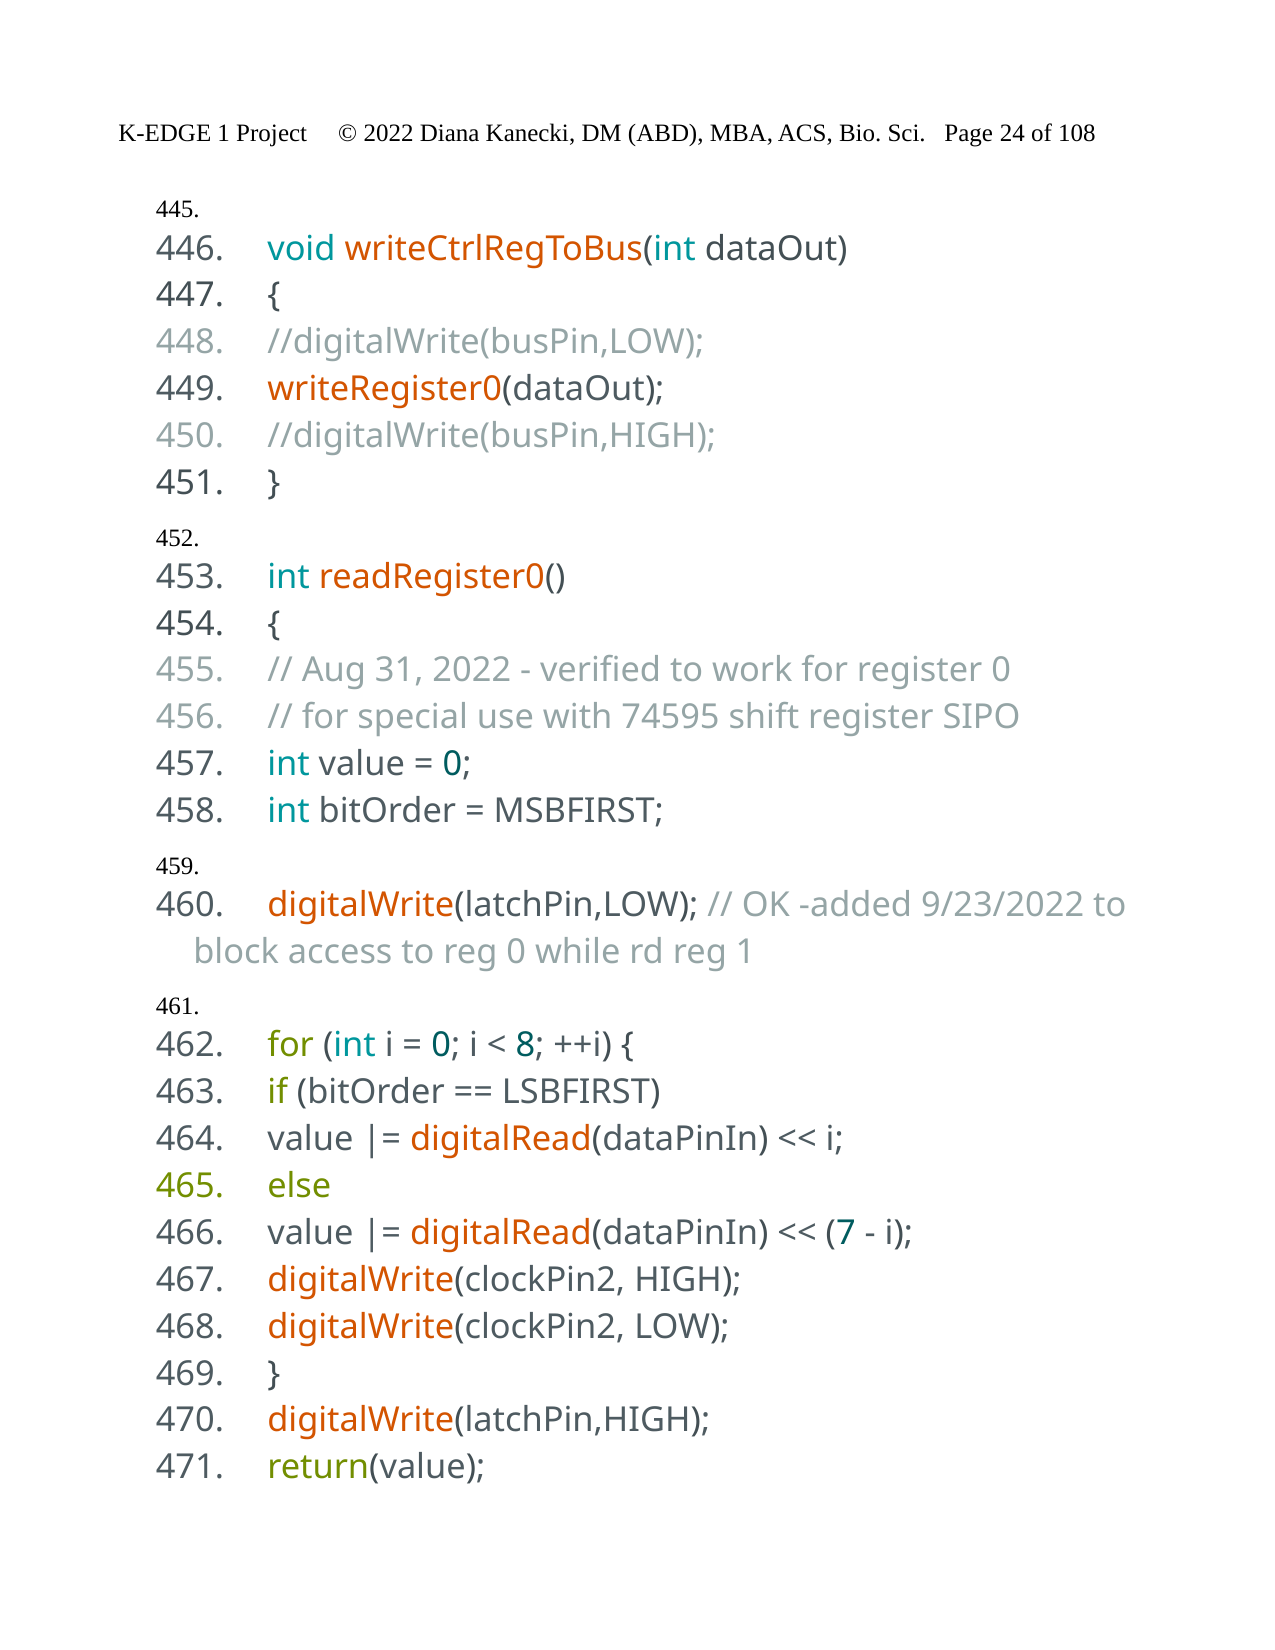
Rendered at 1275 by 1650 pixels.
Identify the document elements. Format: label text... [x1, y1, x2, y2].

list else [156, 1161, 1157, 1208]
list digitalWrite(clockPin2, LOW); [156, 1301, 1157, 1348]
list //digitalWrite(busPin,HIGH); [156, 411, 1157, 458]
list // Aug 31, 2022 - verified to work for register 0 [156, 645, 1157, 692]
list return(value); [156, 1442, 1157, 1489]
list int bitOrder = MSBFIRST; [156, 786, 1157, 833]
list digitalWrite(latchPin,HIGH); [156, 1395, 1157, 1442]
list for (int i = 0; i < 8; ++i) { [156, 1020, 1157, 1067]
list writeRegister0(dataOut); [156, 364, 1157, 411]
list int readRegister0() [156, 551, 1157, 598]
list { [156, 598, 1157, 645]
list } [156, 458, 1157, 504]
list } [156, 1348, 1157, 1395]
list int value = 0; [156, 739, 1157, 786]
list // for special use with 74595 shift register SIPO [156, 692, 1157, 739]
list if (bitOrder == LSBFIRST) [156, 1067, 1157, 1114]
list value |= digitalRead(dataPinIn) << i; [156, 1114, 1157, 1161]
list void writeCtrlRegToBus(int dataOut) [156, 223, 1157, 270]
list //digitalWrite(busPin,LOW); [156, 317, 1157, 364]
list value |= digitalRead(dataPinIn) << (7 - i); [156, 1208, 1157, 1254]
list { [156, 270, 1157, 317]
list digitalWrite(clockPin2, HIGH); [156, 1254, 1157, 1301]
list digitalWrite(latchPin,LOW); // OK -added 9/23/2022 to block access to reg 0 while rd reg 1 [156, 879, 1157, 973]
